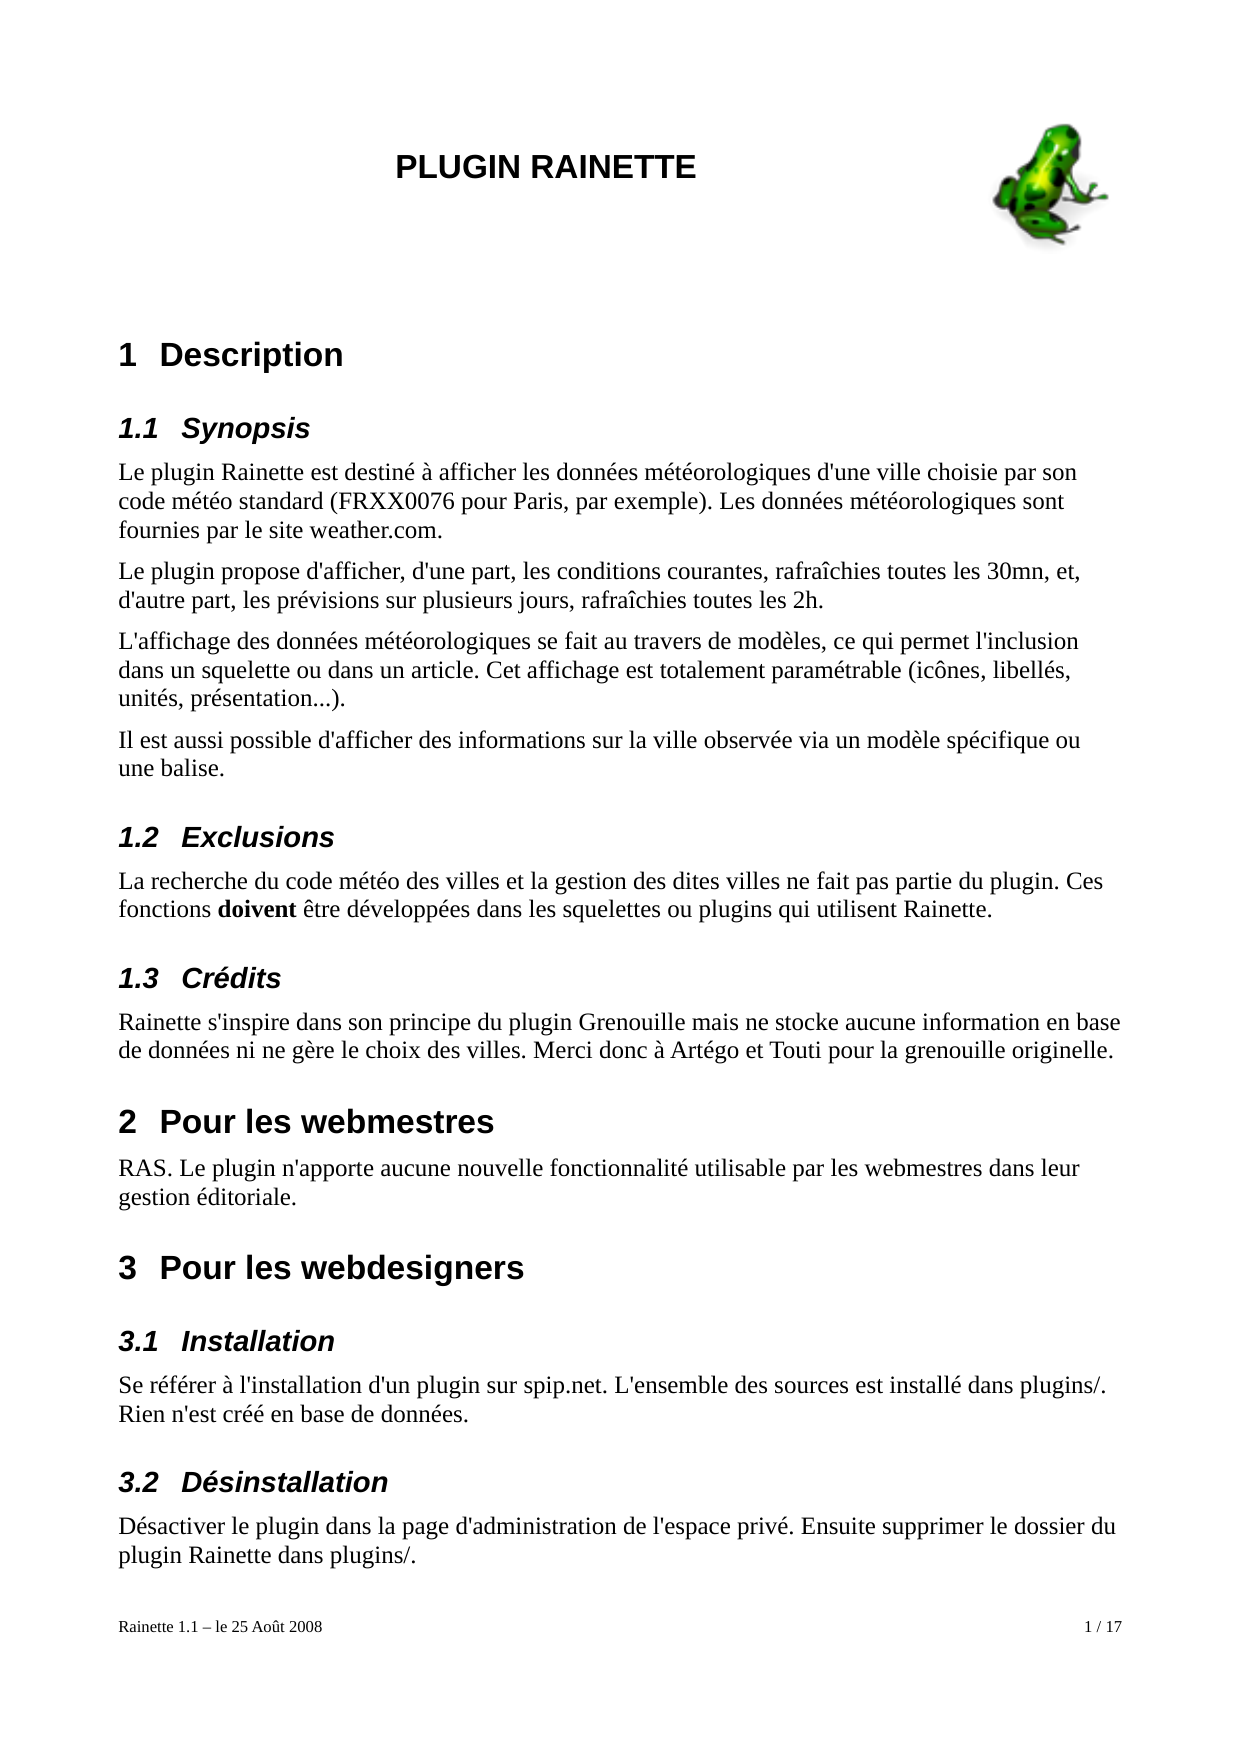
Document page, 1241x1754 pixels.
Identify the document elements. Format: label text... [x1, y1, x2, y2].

subtitle Pour les webdesigners [118, 1248, 1122, 1287]
text Le plugin propose d'afficher, d'une part, les conditions courantes, rafraîchies toutes les 30mn, et, d'autre part, les prévisions sur plusieurs jours, rafraîchies toutes les 2h. [118, 556, 1122, 613]
subtitle Synopsis [118, 411, 1122, 445]
text Rainette s'inspire dans son principe du plugin Grenouille mais ne stocke aucune information en base de données ni ne gère le choix des villes. Merci donc à Artégo et Touti pour la grenouille originelle. [118, 1007, 1122, 1064]
subtitle Désinstallation [118, 1465, 1122, 1499]
text Le plugin Rainette est destiné à afficher les données météorologiques d'une ville choisie par son code météo standard (FRXX0076 pour Paris, par exemple). Les données météorologiques sont fournies par le site weather.com. [118, 457, 1122, 543]
text PLUGIN RAINETTE [118, 147, 983, 185]
subtitle Crédits [118, 961, 1122, 994]
text Désactiver le plugin dans la page d'administration de l'espace privé. Ensuite supprimer le dossier du plugin Rainette dans plugins/. [118, 1511, 1122, 1569]
text RAS. Le plugin n'apporte aucune nouvelle fonctionnalité utilisable par les webmestres dans leur gestion éditoriale. [118, 1153, 1122, 1210]
subtitle Exclusions [118, 820, 1122, 853]
text La recherche du code météo des villes et la gestion des dites villes ne fait pas partie du plugin. Ces fonctions doivent être développées dans les squelettes ou plugins qui utilisent Rainette. [118, 866, 1122, 923]
text Se référer à l'installation d'un plugin sur spip.net. L'ensemble des sources est installé dans plugins/. Rien n'est créé en base de données. [118, 1370, 1122, 1428]
text L'affichage des données météorologiques se fait au travers de modèles, ce qui permet l'inclusion dans un squelette ou dans un article. Cet affichage est totalement paramétrable (icônes, libellés, unités, présentation...). [118, 626, 1122, 712]
picture [983, 120, 1117, 254]
text Il est aussi possible d'afficher des informations sur la ville observée via un modèle spécifique ou une balise. [118, 725, 1122, 782]
subtitle Installation [118, 1324, 1122, 1358]
subtitle Description [118, 335, 1122, 374]
subtitle Pour les webmestres [118, 1102, 1122, 1140]
